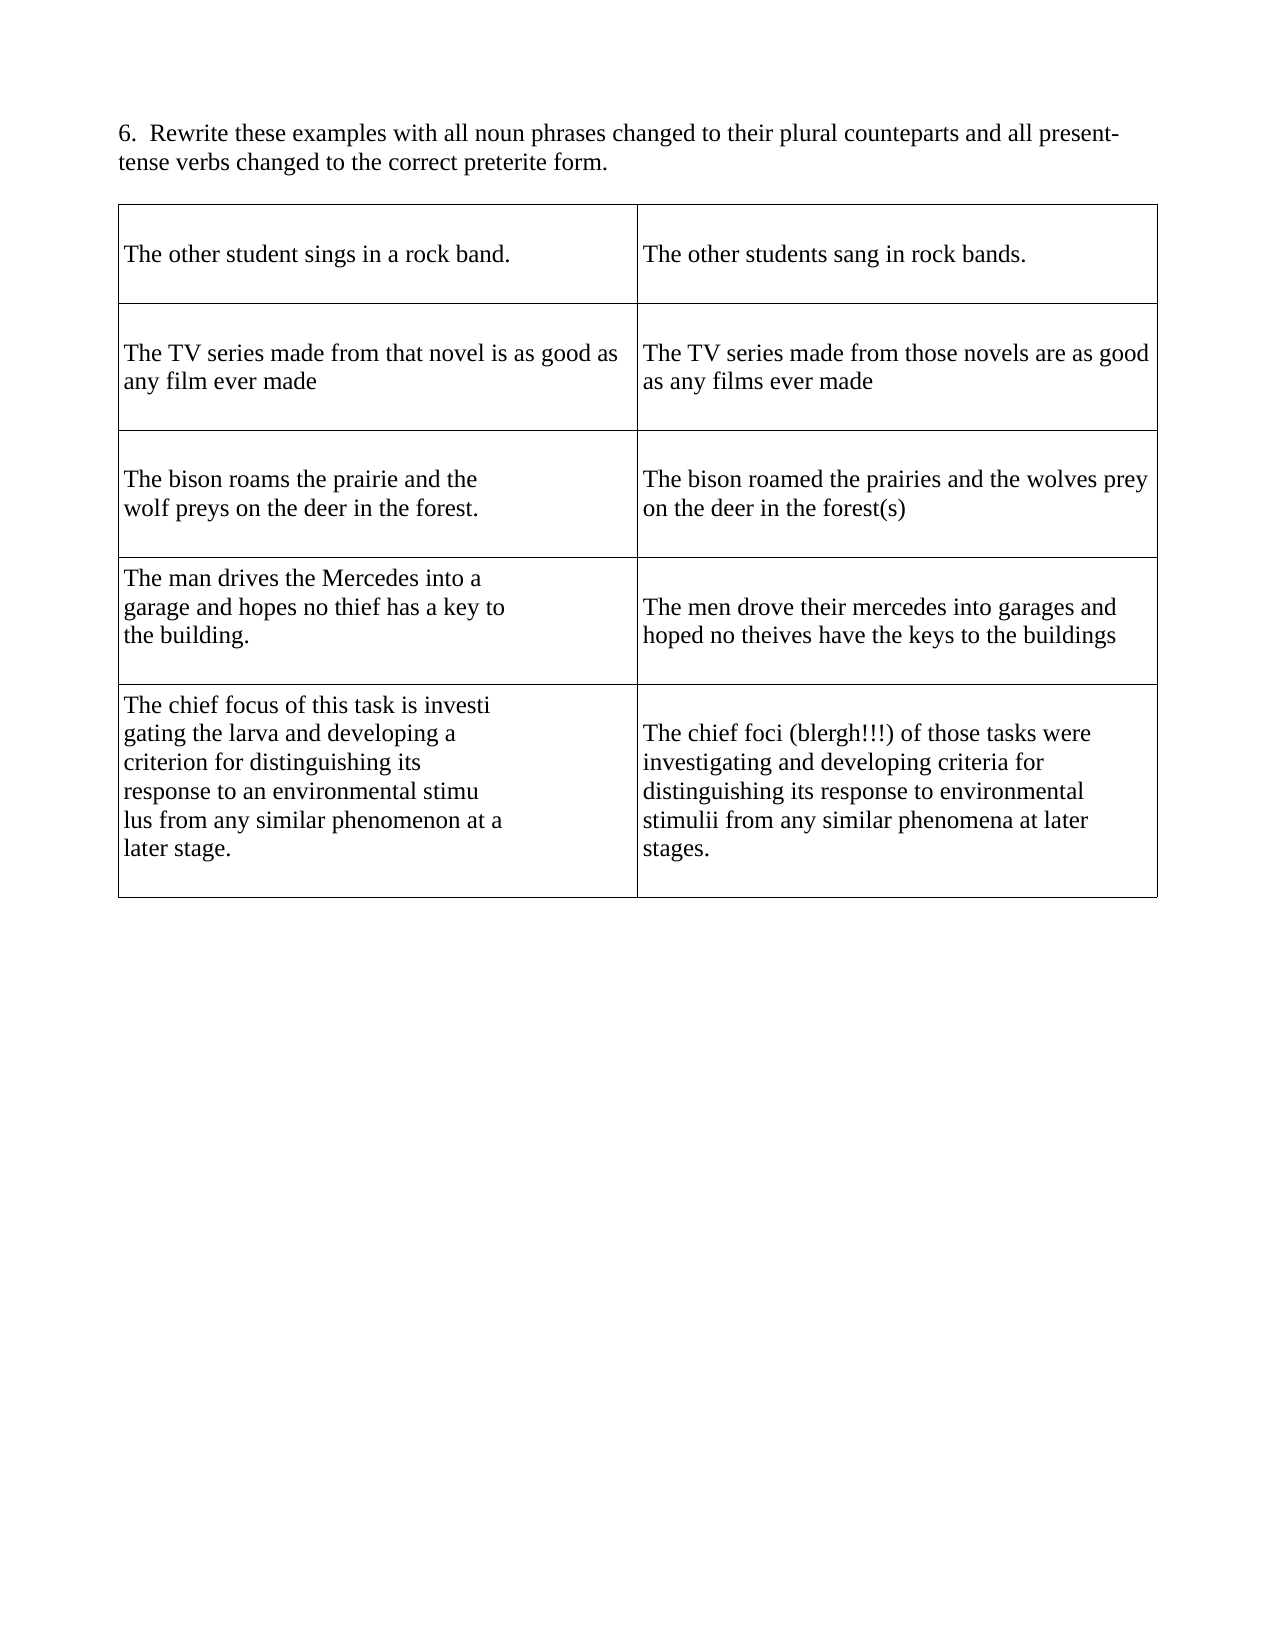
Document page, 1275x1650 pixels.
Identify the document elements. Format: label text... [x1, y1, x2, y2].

table_cell The bison roams the prairie and the wolf preys on the deer in the forest. [119, 431, 637, 557]
table_cell The chief focus of this task is investi­ gating the larva and developing a criterion for distinguishing its response to an environmental stimu­ lus from any similar phenomenon at a later stage. [119, 685, 637, 897]
table_header The other student sings in a rock band. [119, 205, 637, 303]
table_cell The men drove their mercedes into garages and hoped no theives have the keys to the buildings [638, 558, 1157, 683]
text 6. Rewrite these examples with all noun phrases changed to their plural counteparts and all present-tense verbs changed to the correct preterite form.­ [118, 118, 1157, 176]
table_cell The chief foci (blergh!!!) of those tasks were investigating and developing criteria for distinguishing its response to environmental stimulii from any similar phenomena at later stages. [638, 685, 1157, 897]
table_cell The TV series made from those novels are as good as any films ever made [638, 304, 1157, 429]
table_cell The bison roamed the prairies and the wolves prey on the deer in the forest(s) [638, 431, 1157, 557]
table_cell The man drives the Mercedes into a garage and hopes no thief has a key to the building. [119, 558, 637, 683]
table_header The other students sang in rock bands. [638, 205, 1157, 303]
table_cell The TV series made from that novel is as good as any film ever made [119, 304, 637, 429]
